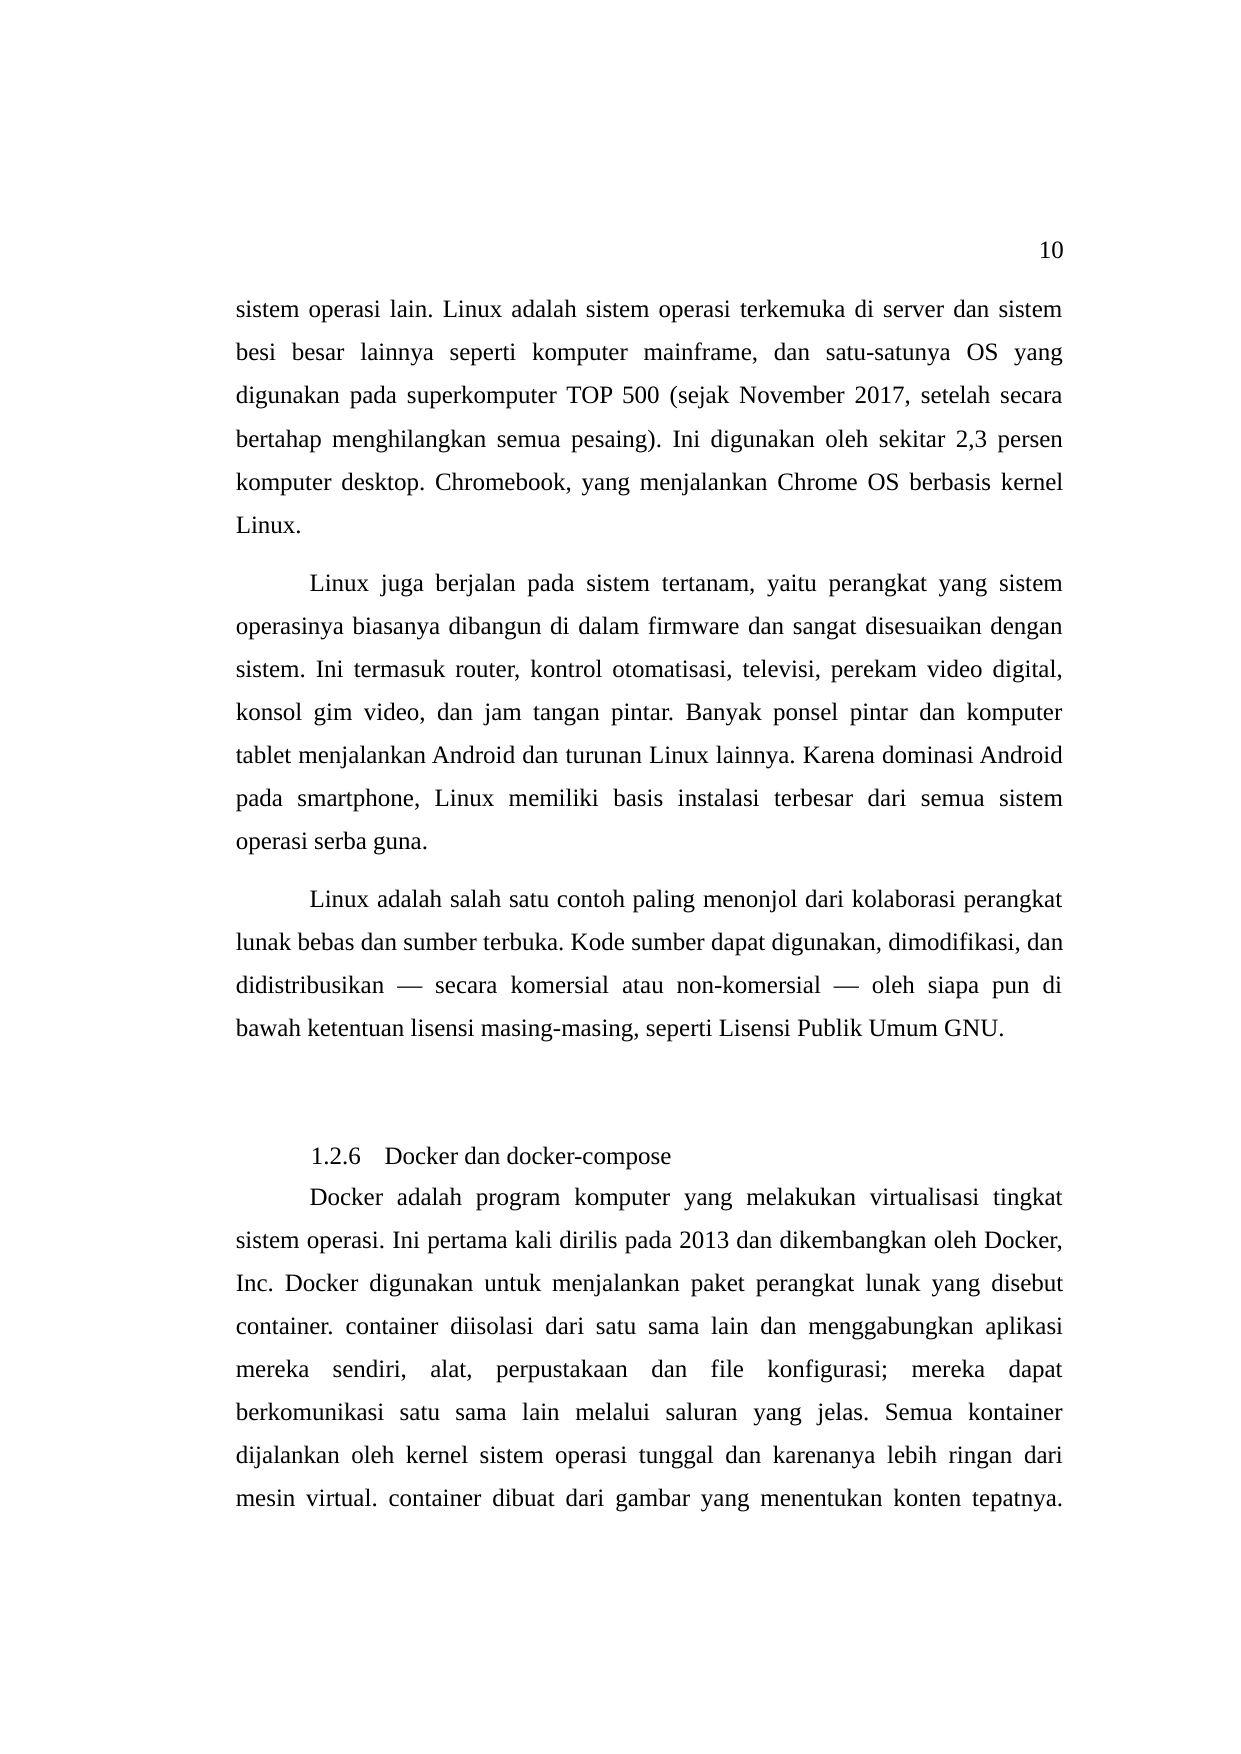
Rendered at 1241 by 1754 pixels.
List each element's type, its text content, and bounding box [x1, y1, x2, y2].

text sistem operasi lain. Linux adalah sistem operasi terkemuka di server dan sistem besi besar lainnya seperti komputer mainframe, dan satu-satunya OS yang digunakan pada superkomputer TOP 500 (sejak November 2017, setelah secara bertahap menghilangkan semua pesaing). Ini digunakan oleh sekitar 2,3 persen komputer desktop. Chromebook, yang menjalankan Chrome OS berbasis kernel Linux. [236, 294, 1063, 539]
text Docker adalah program komputer yang melakukan virtualisasi tingkat sistem operasi. Ini pertama kali dirilis pada 2013 dan dikembangkan oleh Docker, Inc. Docker digunakan untuk menjalankan paket perangkat lunak yang disebut container. container diisolasi dari satu sama lain dan menggabungkan aplikasi mereka sendiri, alat, perpustakaan dan file konfigurasi; mereka dapat berkomunikasi satu sama lain melalui saluran yang jelas. Semua kontainer dijalankan oleh kernel sistem operasi tunggal dan karenanya lebih ringan dari mesin virtual. container dibuat dari gambar yang menentukan konten tepatnya. [236, 1182, 1063, 1512]
text Linux adalah salah satu contoh paling menonjol dari kolaborasi perangkat lunak bebas dan sumber terbuka. Kode sumber dapat digunakan, dimodifikasi, dan didistribusikan — secara komersial atau non-komersial — oleh siapa pun di bawah ketentuan lisensi masing-masing, seperti Lisensi Publik Umum GNU. [236, 884, 1063, 1042]
subtitle Docker dan docker-compose [311, 1141, 1063, 1169]
text Linux juga berjalan pada sistem tertanam, yaitu perangkat yang sistem operasinya biasanya dibangun di dalam firmware dan sangat disesuaikan dengan sistem. Ini termasuk router, kontrol otomatisasi, televisi, perekam video digital, konsol gim video, dan jam tangan pintar. Banyak ponsel pintar dan komputer tablet menjalankan Android dan turunan Linux lainnya. Karena dominasi Android pada smartphone, Linux memiliki basis instalasi terbesar dari semua sistem operasi serba guna. [236, 568, 1063, 855]
